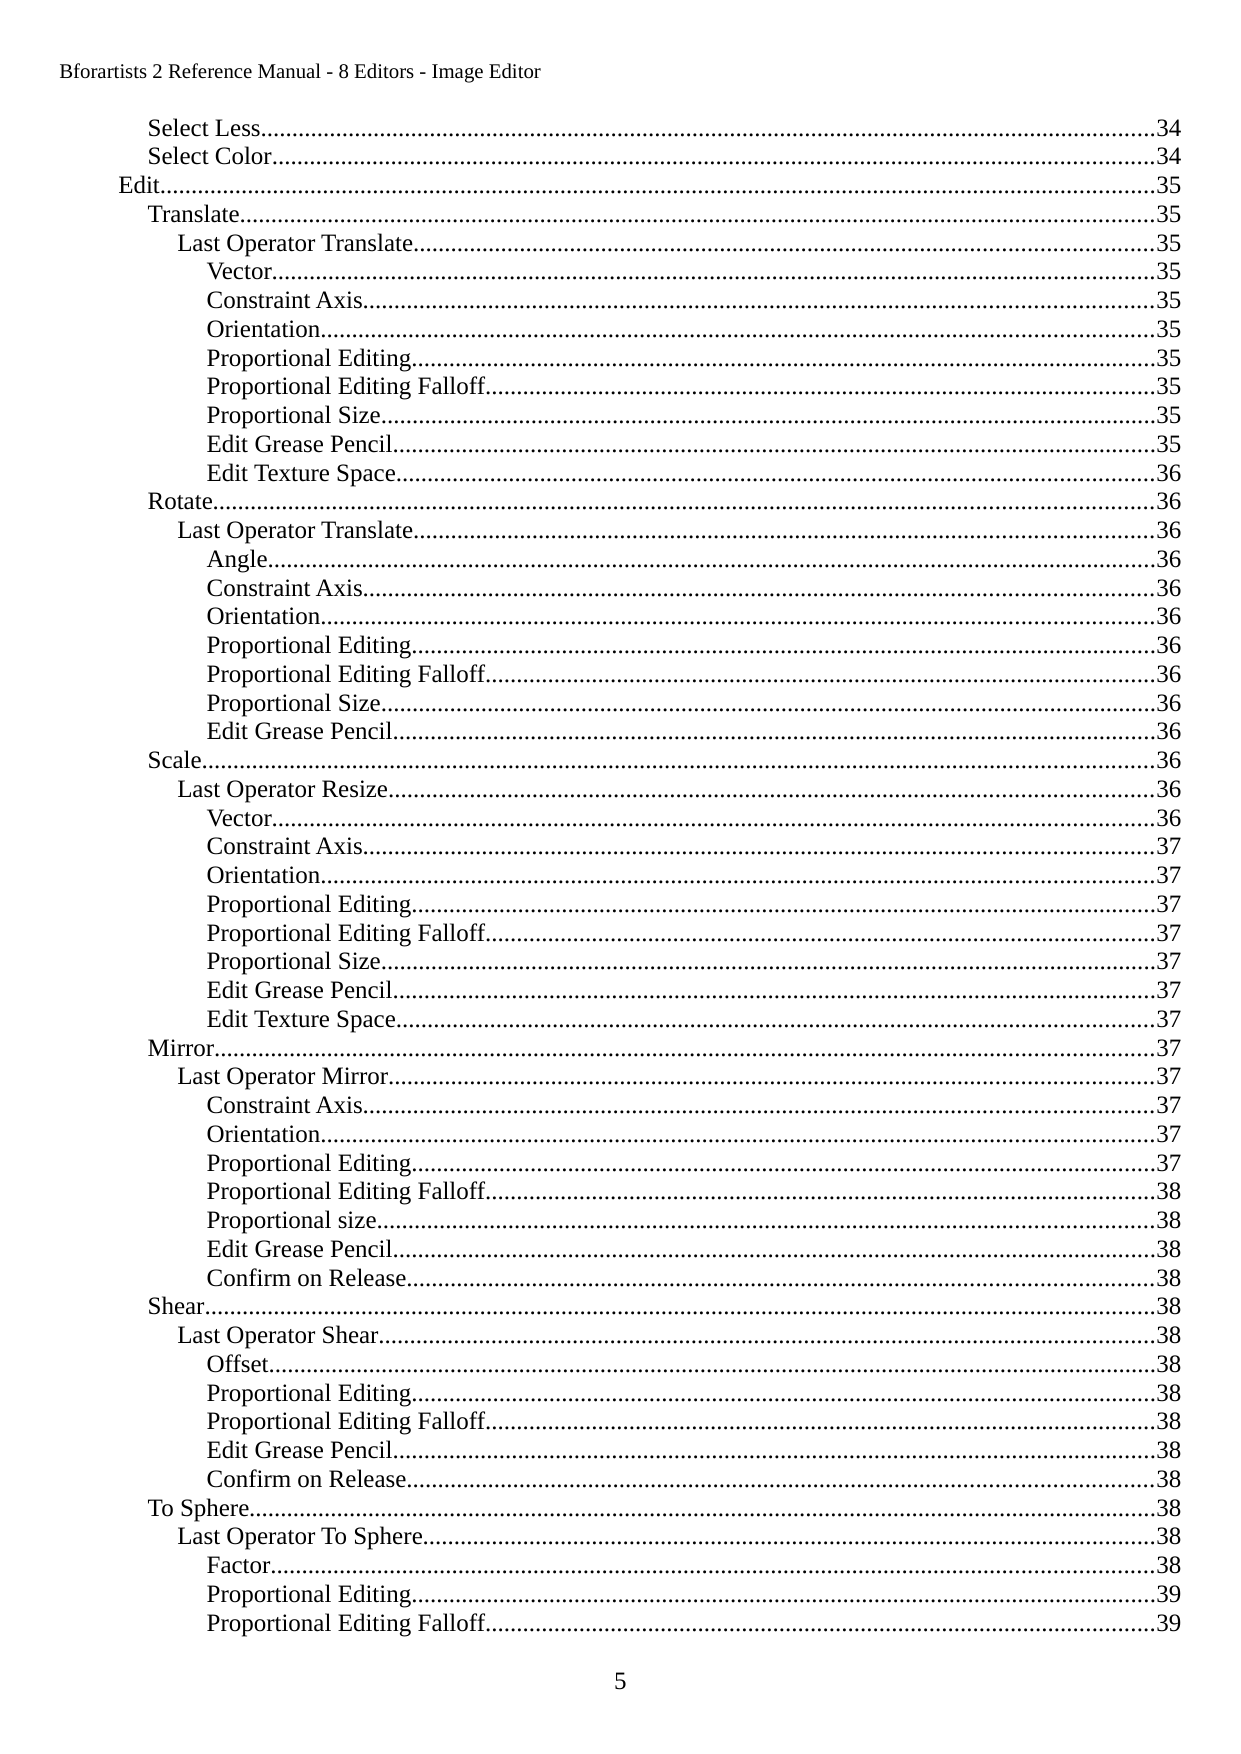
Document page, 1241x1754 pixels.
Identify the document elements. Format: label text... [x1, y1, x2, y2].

text Confirm on Release 38 [206, 1464, 1181, 1493]
text Edit Grease Pencil 36 [206, 716, 1181, 745]
text Proportional Editing 36 [206, 630, 1181, 659]
text Edit Grease Pencil 38 [206, 1234, 1181, 1263]
text Orientation 35 [206, 314, 1181, 343]
text Edit Grease Pencil 37 [206, 975, 1181, 1004]
text Edit Grease Pencil 38 [206, 1435, 1181, 1464]
text Proportional Editing Falloff 38 [206, 1406, 1181, 1435]
text Proportional Editing 35 [206, 343, 1181, 371]
text Select Less 34 [147, 113, 1181, 141]
text Mirror 37 [147, 1033, 1181, 1061]
text Edit Texture Space 37 [206, 1004, 1181, 1033]
text Proportional Editing 39 [206, 1579, 1181, 1608]
text Proportional Editing Falloff 39 [206, 1608, 1181, 1636]
text Shear 38 [147, 1291, 1181, 1320]
text Proportional Editing Falloff 37 [206, 918, 1181, 946]
text Proportional size 38 [206, 1205, 1181, 1234]
text Last Operator Translate 35 [177, 228, 1181, 256]
text Scale 36 [147, 745, 1181, 774]
text To Sphere 38 [147, 1493, 1181, 1521]
text Confirm on Release 38 [206, 1263, 1181, 1291]
text Last Operator Resize 36 [177, 774, 1181, 803]
text Last Operator Translate 36 [177, 515, 1181, 544]
text Proportional Editing 38 [206, 1378, 1181, 1406]
text Angle 36 [206, 544, 1181, 573]
text Rotate 36 [147, 486, 1181, 515]
text Factor 38 [206, 1550, 1181, 1579]
text Constraint Axis 36 [206, 573, 1181, 601]
text Proportional Editing Falloff 38 [206, 1176, 1181, 1205]
text Constraint Axis 37 [206, 1090, 1181, 1119]
text Proportional Editing Falloff 35 [206, 371, 1181, 400]
text Offset 38 [206, 1349, 1181, 1378]
text Last Operator Mirror 37 [177, 1061, 1181, 1090]
text Last Operator Shear 38 [177, 1320, 1181, 1349]
text Proportional Size 35 [206, 400, 1181, 429]
text Edit 35 [118, 170, 1181, 199]
text Translate 35 [147, 199, 1181, 228]
text Proportional Editing 37 [206, 1148, 1181, 1176]
text Select Color 34 [147, 141, 1181, 170]
text Last Operator To Sphere 38 [177, 1521, 1181, 1550]
text Proportional Editing Falloff 36 [206, 659, 1181, 688]
text Orientation 36 [206, 601, 1181, 630]
text Vector 36 [206, 803, 1181, 831]
text Orientation 37 [206, 860, 1181, 889]
text Orientation 37 [206, 1119, 1181, 1148]
text Proportional Size 37 [206, 946, 1181, 975]
text Proportional Editing 37 [206, 889, 1181, 918]
text Vector 35 [206, 256, 1181, 285]
text Edit Texture Space 36 [206, 458, 1181, 486]
text Proportional Size 36 [206, 688, 1181, 716]
text Edit Grease Pencil 35 [206, 429, 1181, 458]
text Constraint Axis 35 [206, 285, 1181, 314]
text Constraint Axis 37 [206, 831, 1181, 860]
